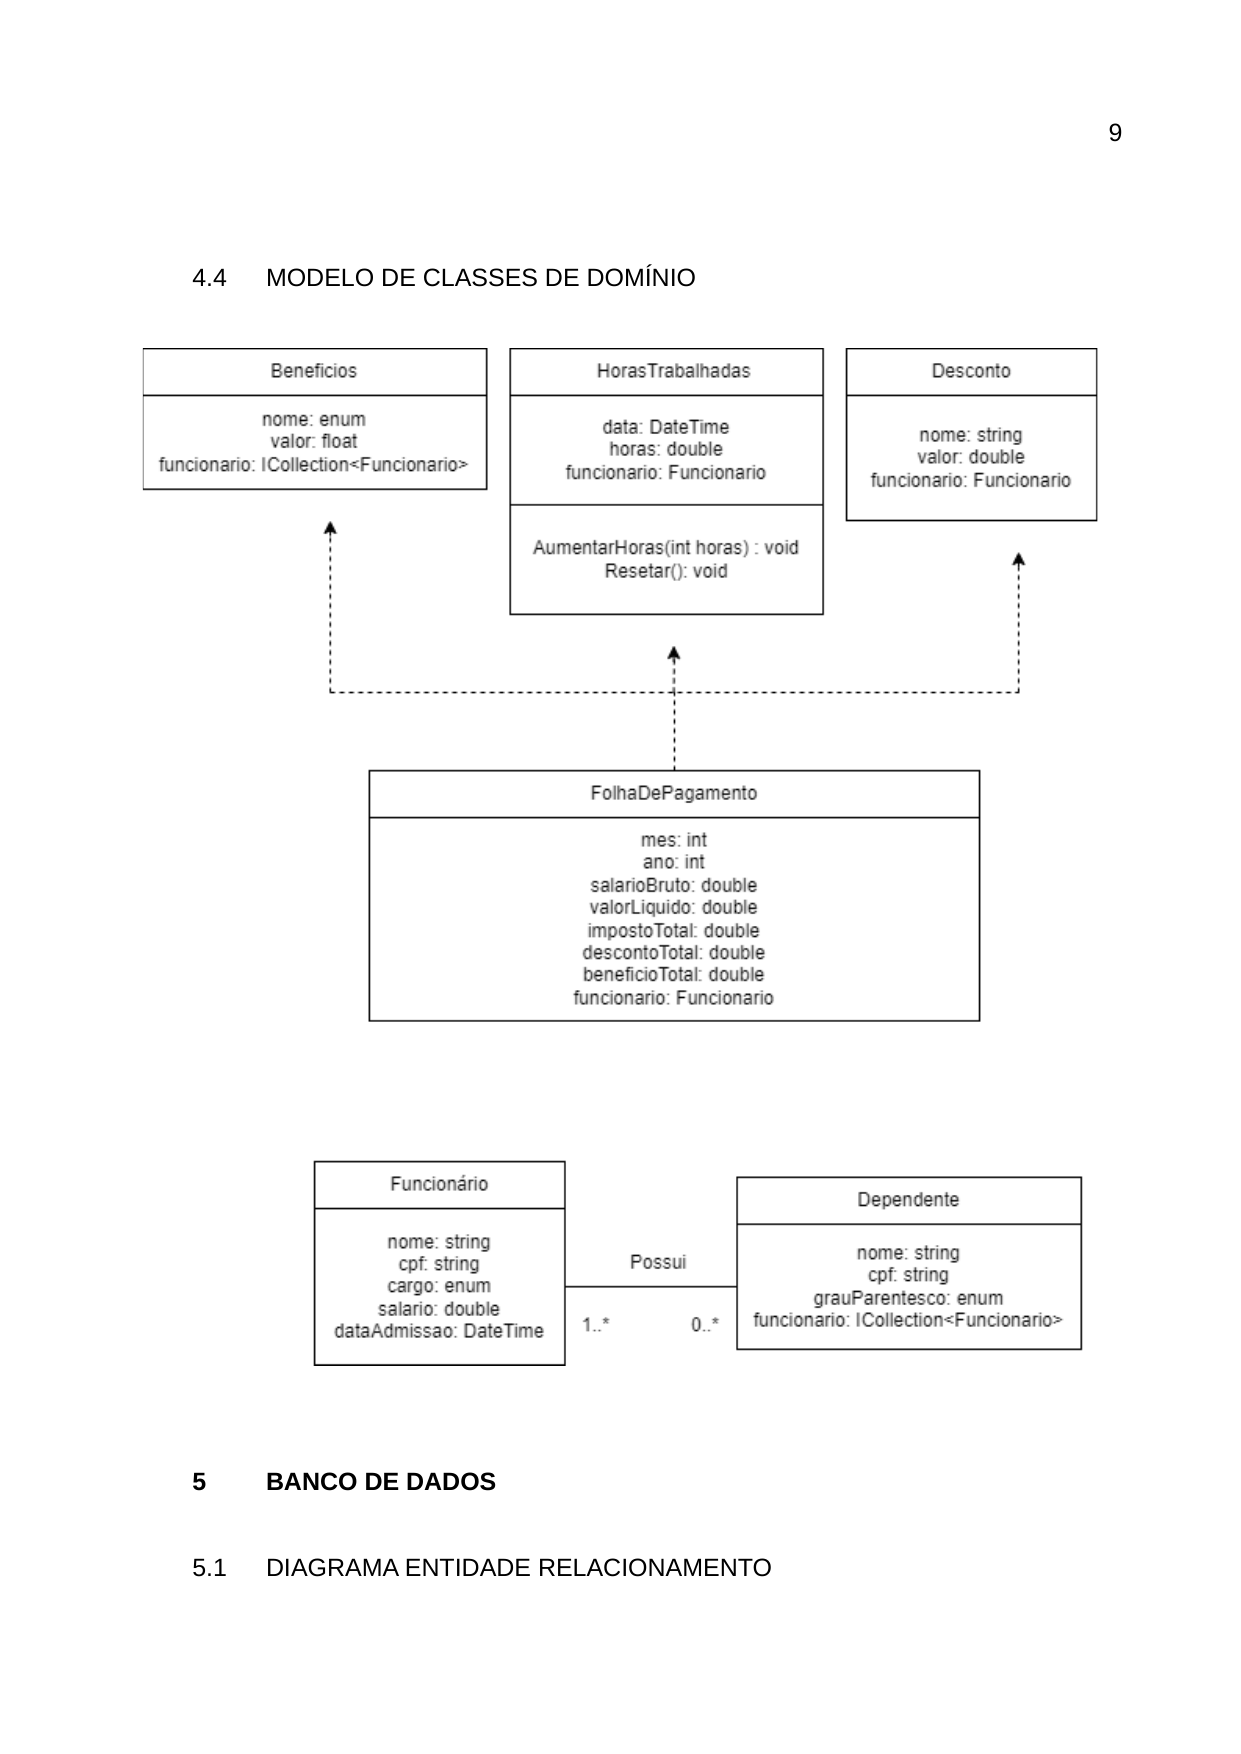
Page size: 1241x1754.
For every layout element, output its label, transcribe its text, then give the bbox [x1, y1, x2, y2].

subtitle DIAGRAMA ENTIDADE RELACIONAMENTO [118, 1553, 1122, 1582]
subtitle MODELO DE CLASSES DE DOMÍNIO [118, 263, 1122, 291]
picture [142, 348, 1098, 1366]
subtitle Banco de dados [118, 1467, 1122, 1495]
